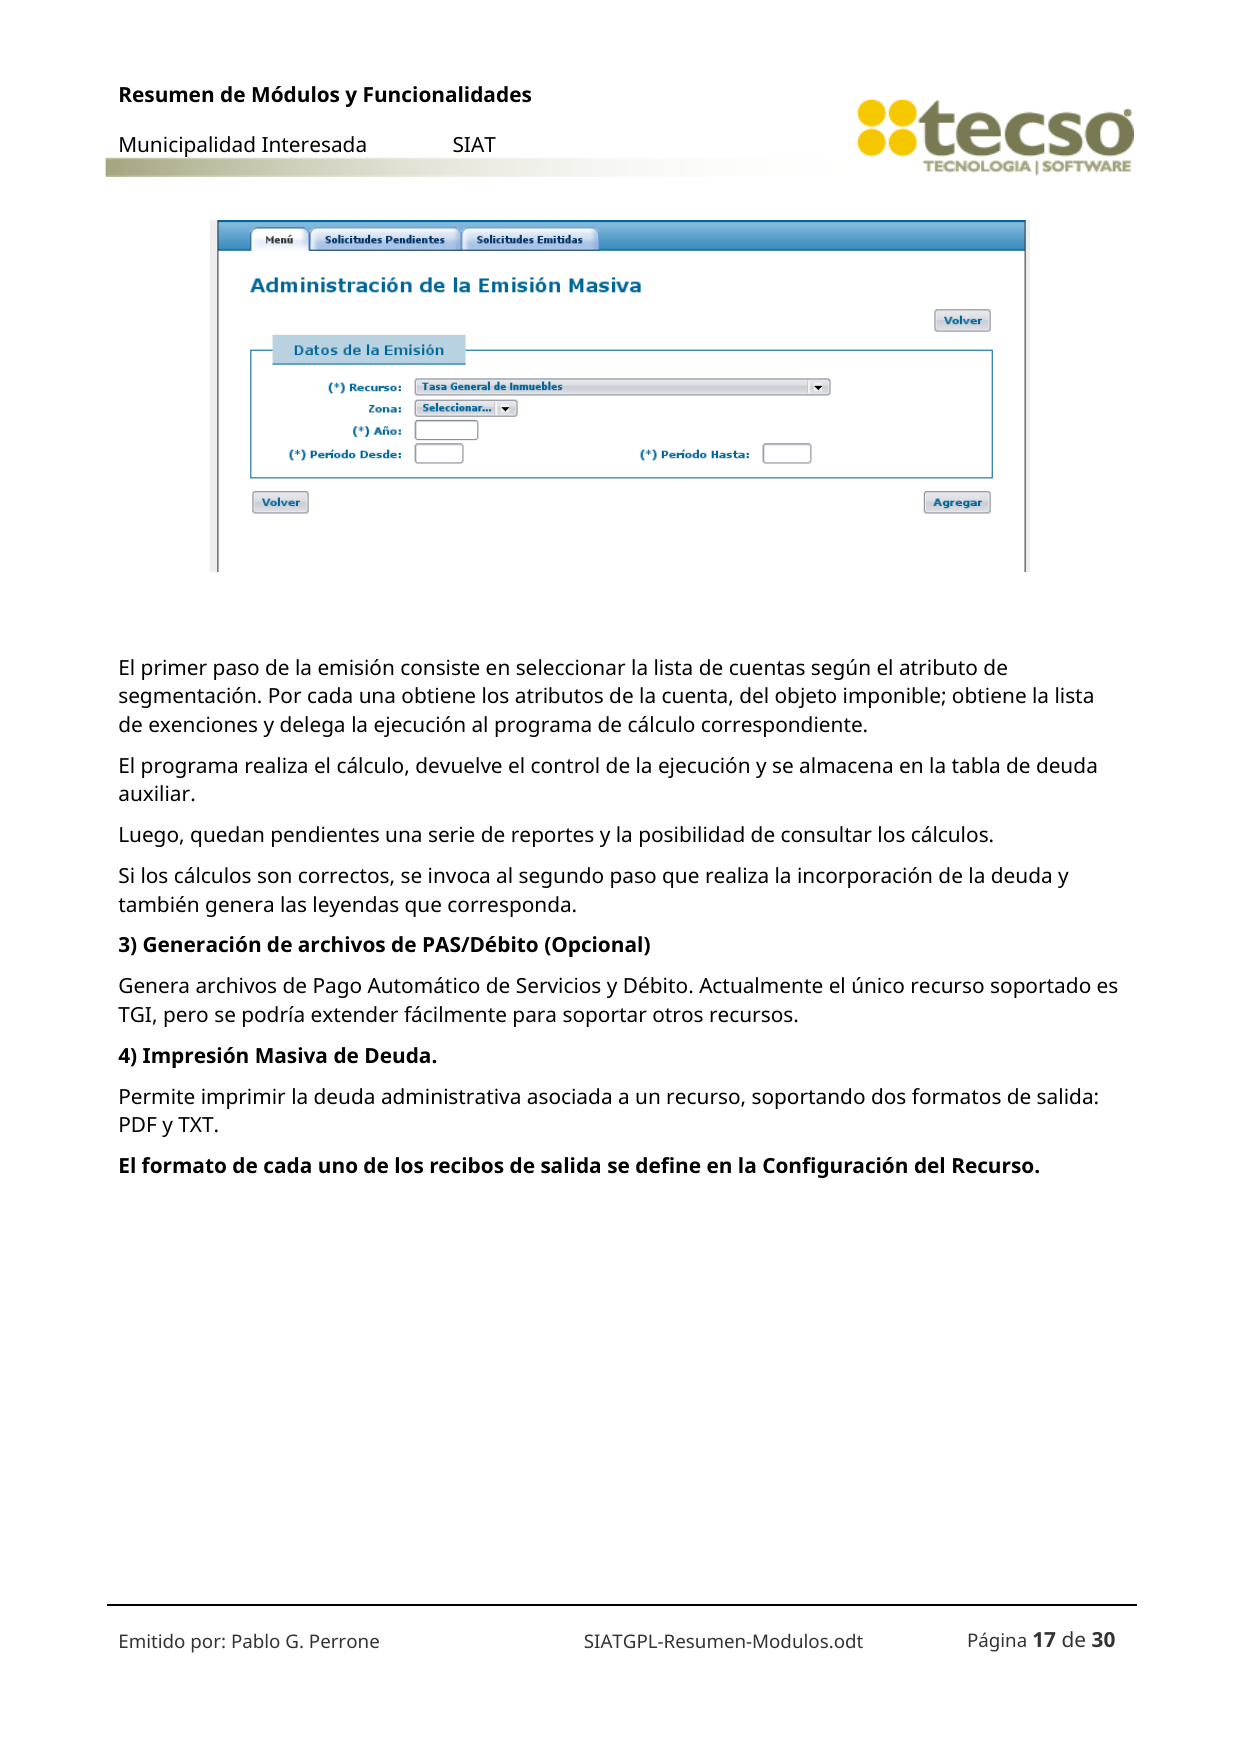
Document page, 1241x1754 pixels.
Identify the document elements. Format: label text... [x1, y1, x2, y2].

text El programa realiza el cálculo, devuelve el control de la ejecución y se almacena en la tabla de deuda auxiliar. [118, 751, 1122, 808]
text Genera archivos de Pago Automático de Servicios y Débito. Actualmente el único recurso soportado es TGI, pero se podría extender fácilmente para soportar otros recursos. [118, 972, 1122, 1028]
text 4) Impresión Masiva de Deuda. [118, 1041, 1122, 1069]
text Si los cálculos son correctos, se invoca al segundo paso que realiza la incorporación de la deuda y también genera las leyendas que corresponda. [118, 861, 1122, 918]
text 3) Generación de archivos de PAS/Débito (Opcional) [118, 931, 1122, 959]
text El formato de cada uno de los recibos de salida se define en la Configuración del Recurso. [118, 1151, 1122, 1180]
picture [210, 220, 1031, 572]
text Permite imprimir la deuda administrativa asociada a un recurso, soportando dos formatos de salida: PDF y TXT. [118, 1082, 1122, 1139]
text Luego, quedan pendientes una serie de reportes y la posibilidad de consultar los cálculos. [118, 820, 1122, 849]
picture [105, 100, 1134, 177]
text El primer paso de la emisión consiste en seleccionar la lista de cuentas según el atributo de segmentación. Por cada una obtiene los atributos de la cuenta, del objeto imponible; obtiene la lista de exenciones y delega la ejecución al programa de cálculo correspondiente. [118, 653, 1122, 738]
